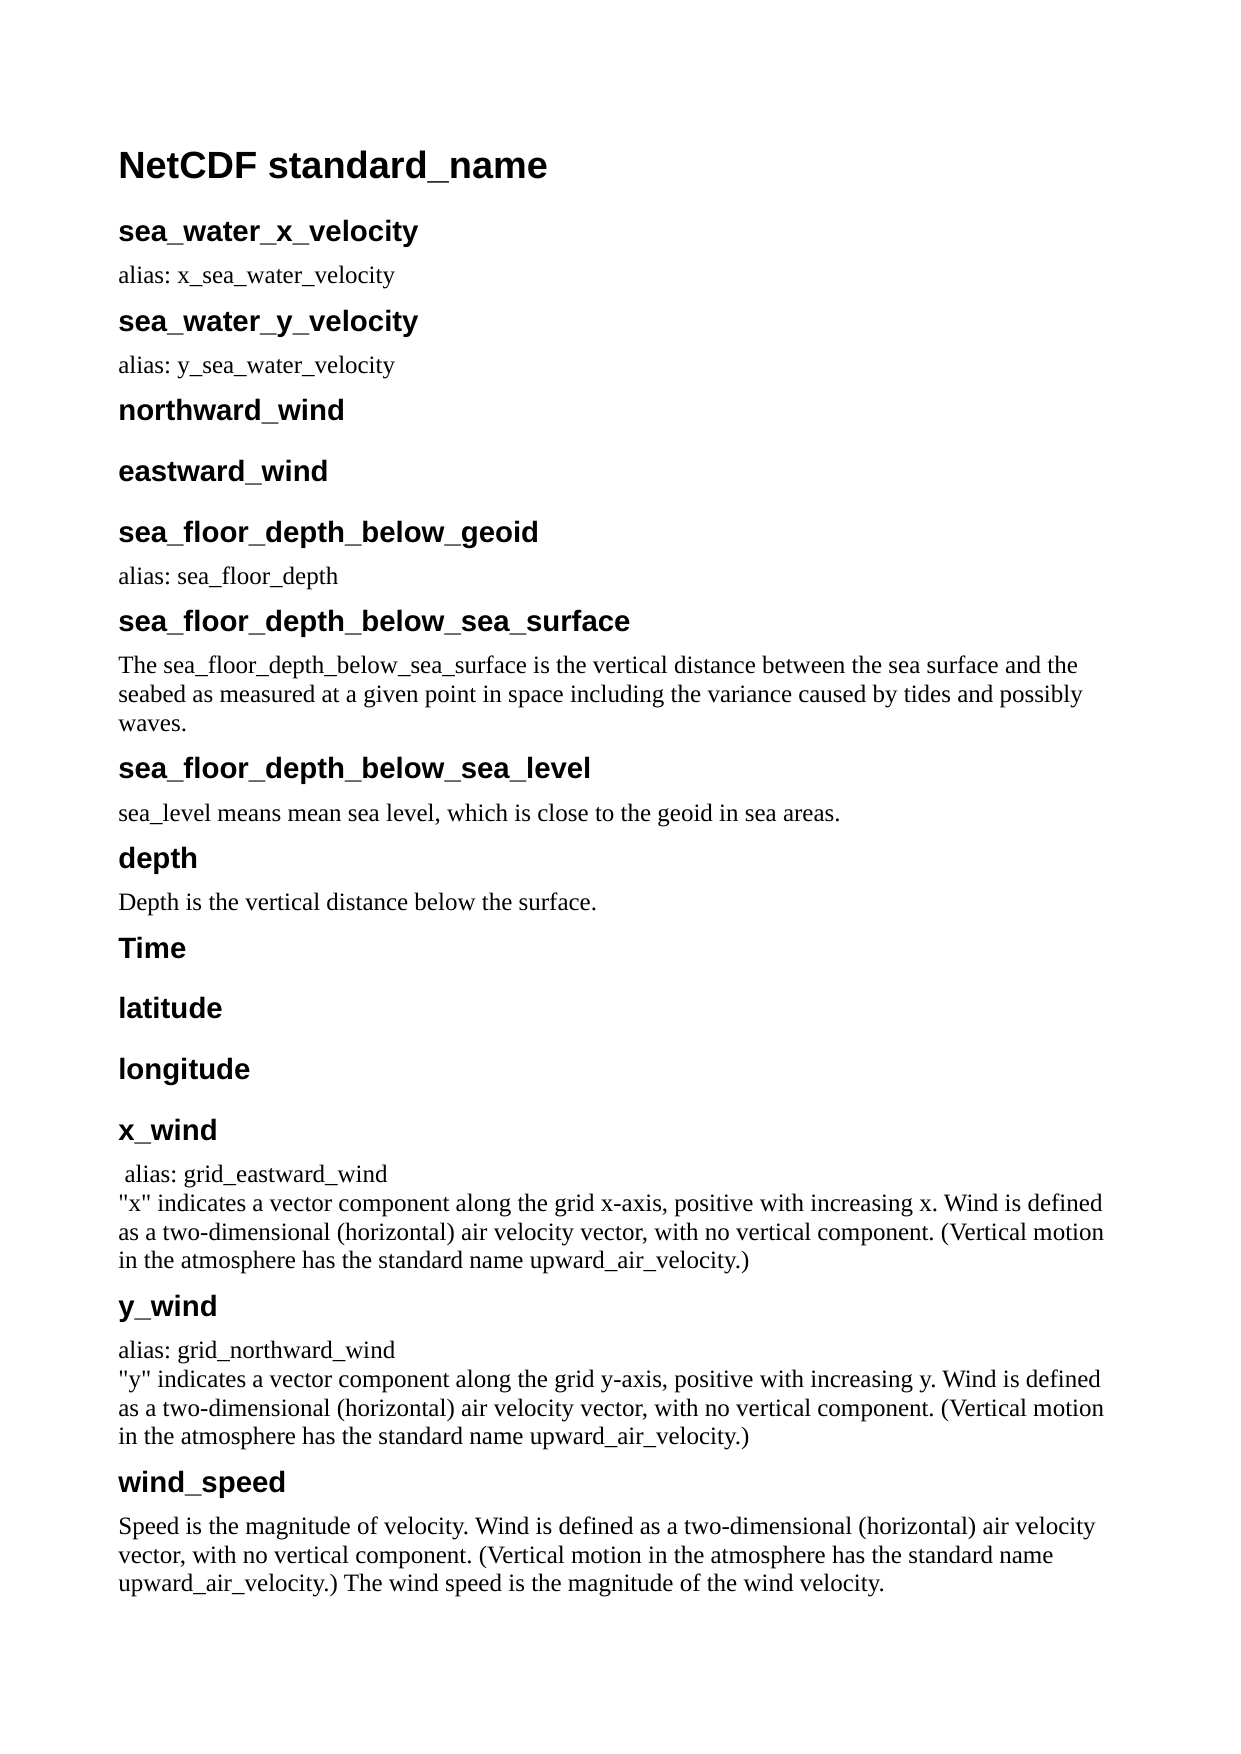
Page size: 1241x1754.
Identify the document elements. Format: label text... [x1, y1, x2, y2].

subtitle x_wind [118, 1113, 1122, 1147]
text The sea_floor_depth_below_sea_surface is the vertical distance between the sea surface and the seabed as measured at a given point in space including the variance caused by tides and possibly waves. [118, 651, 1122, 737]
subtitle y_wind [118, 1289, 1122, 1323]
text alias: sea_floor_depth [118, 561, 1122, 590]
text Depth is the vertical distance below the surface. [118, 887, 1122, 916]
text alias: grid_eastward_wind [118, 1159, 1122, 1188]
text alias: x_sea_water_velocity [118, 260, 1122, 289]
subtitle sea_floor_depth_below_geoid [118, 515, 1122, 548]
text "y" indicates a vector component along the grid y-axis, positive with increasing y. Wind is defined as a two-dimensional (horizontal) air velocity vector, with no vertical component. (Vertical motion in the atmosphere has the standard name upward_air_velocity.) [118, 1364, 1122, 1450]
text alias: grid_northward_wind [118, 1335, 1122, 1364]
subtitle eastward_wind [118, 454, 1122, 488]
subtitle NetCDF standard_name [118, 143, 1122, 187]
subtitle latitude [118, 991, 1122, 1025]
subtitle northward_wind [118, 393, 1122, 427]
subtitle sea_floor_depth_below_sea_surface [118, 604, 1122, 638]
text "x" indicates a vector component along the grid x-axis, positive with increasing x. Wind is defined as a two-dimensional (horizontal) air velocity vector, with no vertical component. (Vertical motion in the atmosphere has the standard name upward_air_velocity.) [118, 1188, 1122, 1274]
subtitle Time [118, 931, 1122, 964]
text sea_level means mean sea level, which is close to the geoid in sea areas. [118, 798, 1122, 826]
subtitle longitude [118, 1052, 1122, 1086]
subtitle wind_speed [118, 1465, 1122, 1498]
text Speed is the magnitude of velocity. Wind is defined as a two-dimensional (horizontal) air velocity vector, with no vertical component. (Vertical motion in the atmosphere has the standard name upward_air_velocity.) The wind speed is the magnitude of the wind velocity. [118, 1511, 1122, 1597]
subtitle depth [118, 841, 1122, 875]
text alias: y_sea_water_velocity [118, 350, 1122, 378]
subtitle sea_water_y_velocity [118, 303, 1122, 337]
subtitle sea_floor_depth_below_sea_level [118, 751, 1122, 785]
subtitle sea_water_x_velocity [118, 214, 1122, 248]
